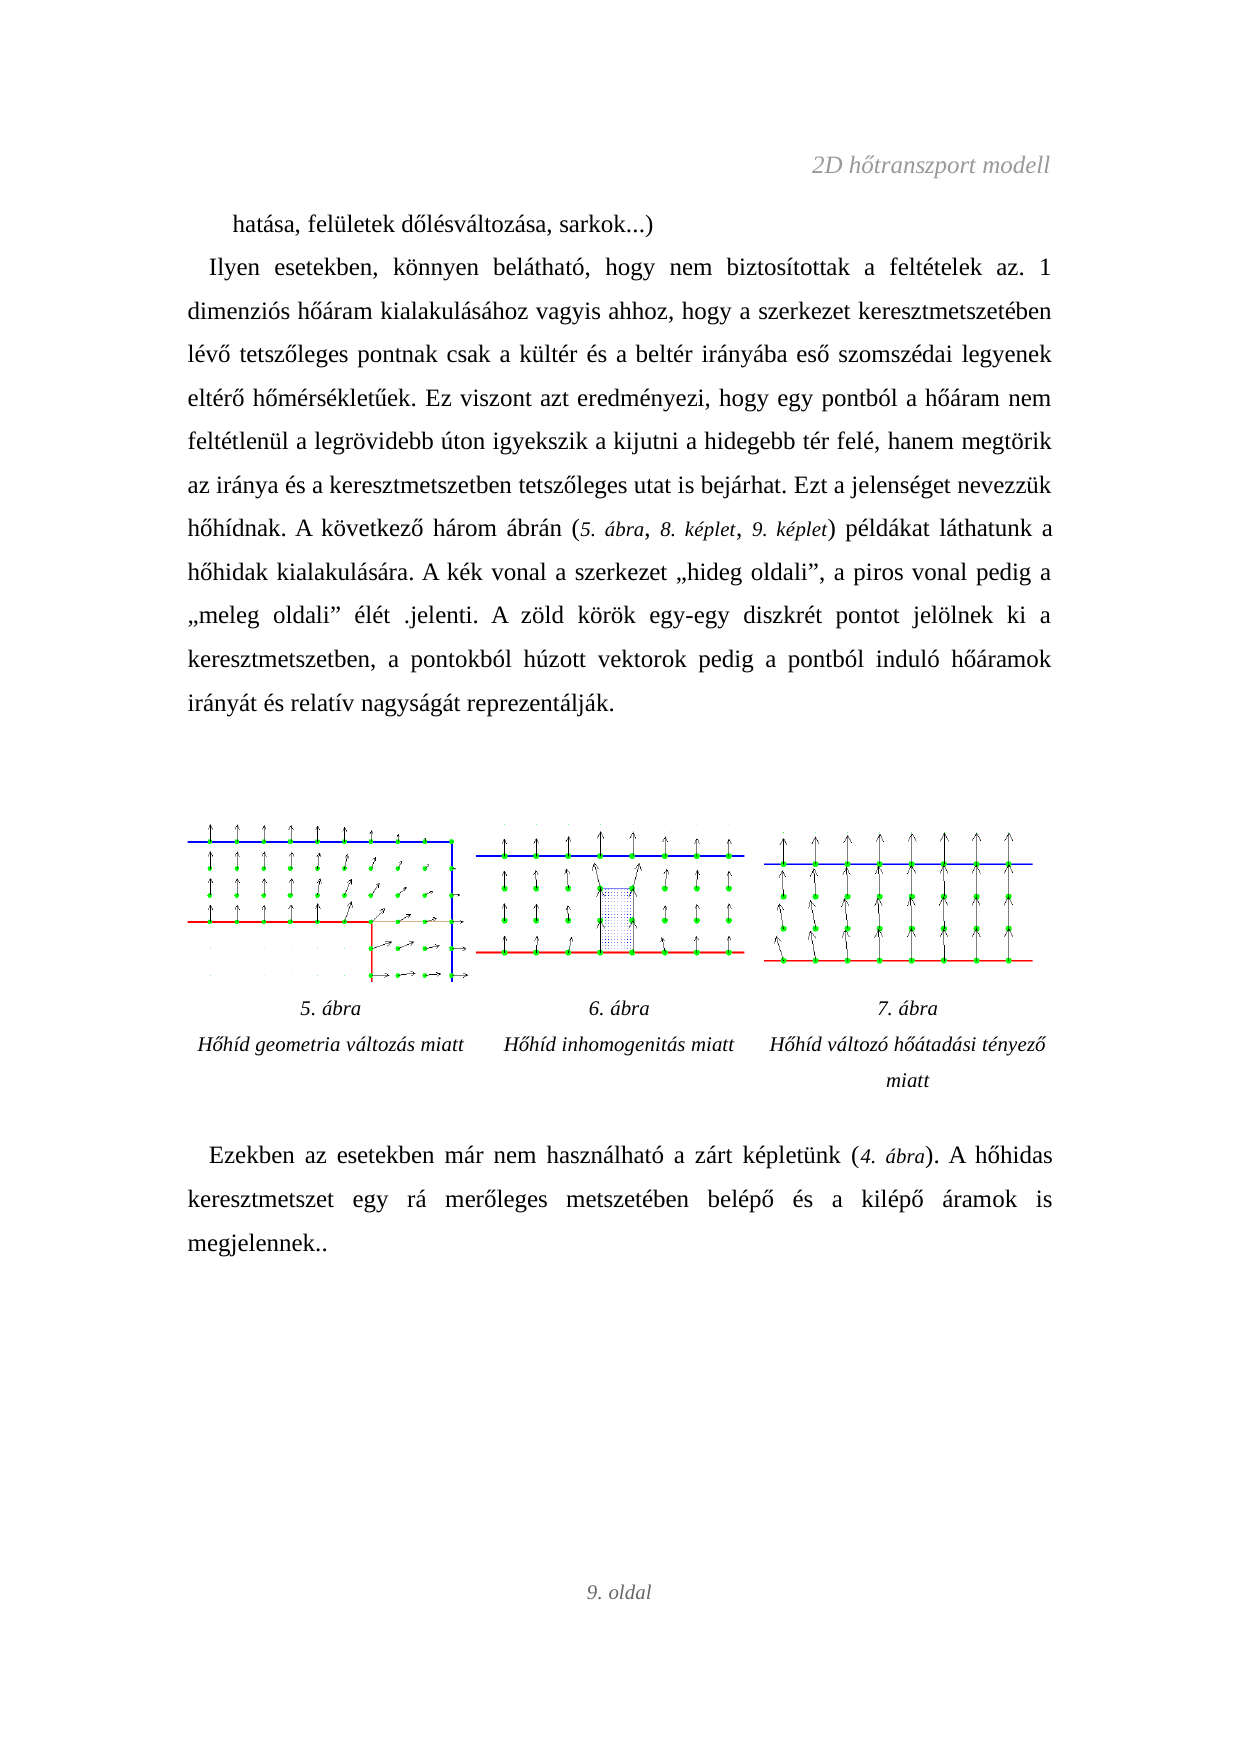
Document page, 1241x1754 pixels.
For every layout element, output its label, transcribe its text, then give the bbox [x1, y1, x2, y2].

text 7. ábra [764, 996, 1053, 1020]
picture [764, 818, 1033, 982]
list hatása, felületek dőlésváltozása, sarkok...) [210, 208, 1053, 238]
text Hőhíd változó hőátadási tényező miatt [764, 1032, 1053, 1092]
text Ilyen esetekben, könnyen belátható, hogy nem biztosítottak a feltételek az. 1 dimenziós hőáram kialakulásához vagyis ahhoz, hogy a szerkezet keresztmetszetében lévő tetszőleges pontnak csak a kültér és a beltér irányába eső szomszédai legyenek eltérő hőmérsékletűek. Ez viszont azt eredményezi, hogy egy pontból a hőáram nem feltétlenül a legrövidebb úton igyekszik a kijutni a hidegebb tér felé, hanem megtörik az iránya és a keresztmetszetben tetszőleges utat is bejárhat. Ezt a jelenséget nevezzük hőhídnak. A következő három ábrán (5. ábra, 8. képlet, 9. képlet) példákat láthatunk a hőhidak kialakulására. A kék vonal a szerkezet „hideg oldali”, a piros vonal pedig a „meleg oldali” élét .jelenti. A zöld körök egy-egy diszkrét pontot jelölnek ki a keresztmetszetben, a pontokból húzott vektorok pedig a pontból induló hőáramok irányát és relatív nagyságát reprezentálják. [187, 252, 1053, 717]
text 5. ábra [187, 996, 476, 1020]
text Ezekben az esetekben már nem használható a zárt képletünk (4. ábra). A hőhidas keresztmetszet egy rá merőleges metszetében belépő és a kilépő áramok is megjelennek.. [187, 1140, 1053, 1256]
text Hőhíd inhomogenitás miatt [476, 1032, 764, 1056]
picture [187, 818, 745, 982]
text Hőhíd geometria változás miatt [187, 1032, 476, 1056]
text 6. ábra [476, 996, 764, 1020]
